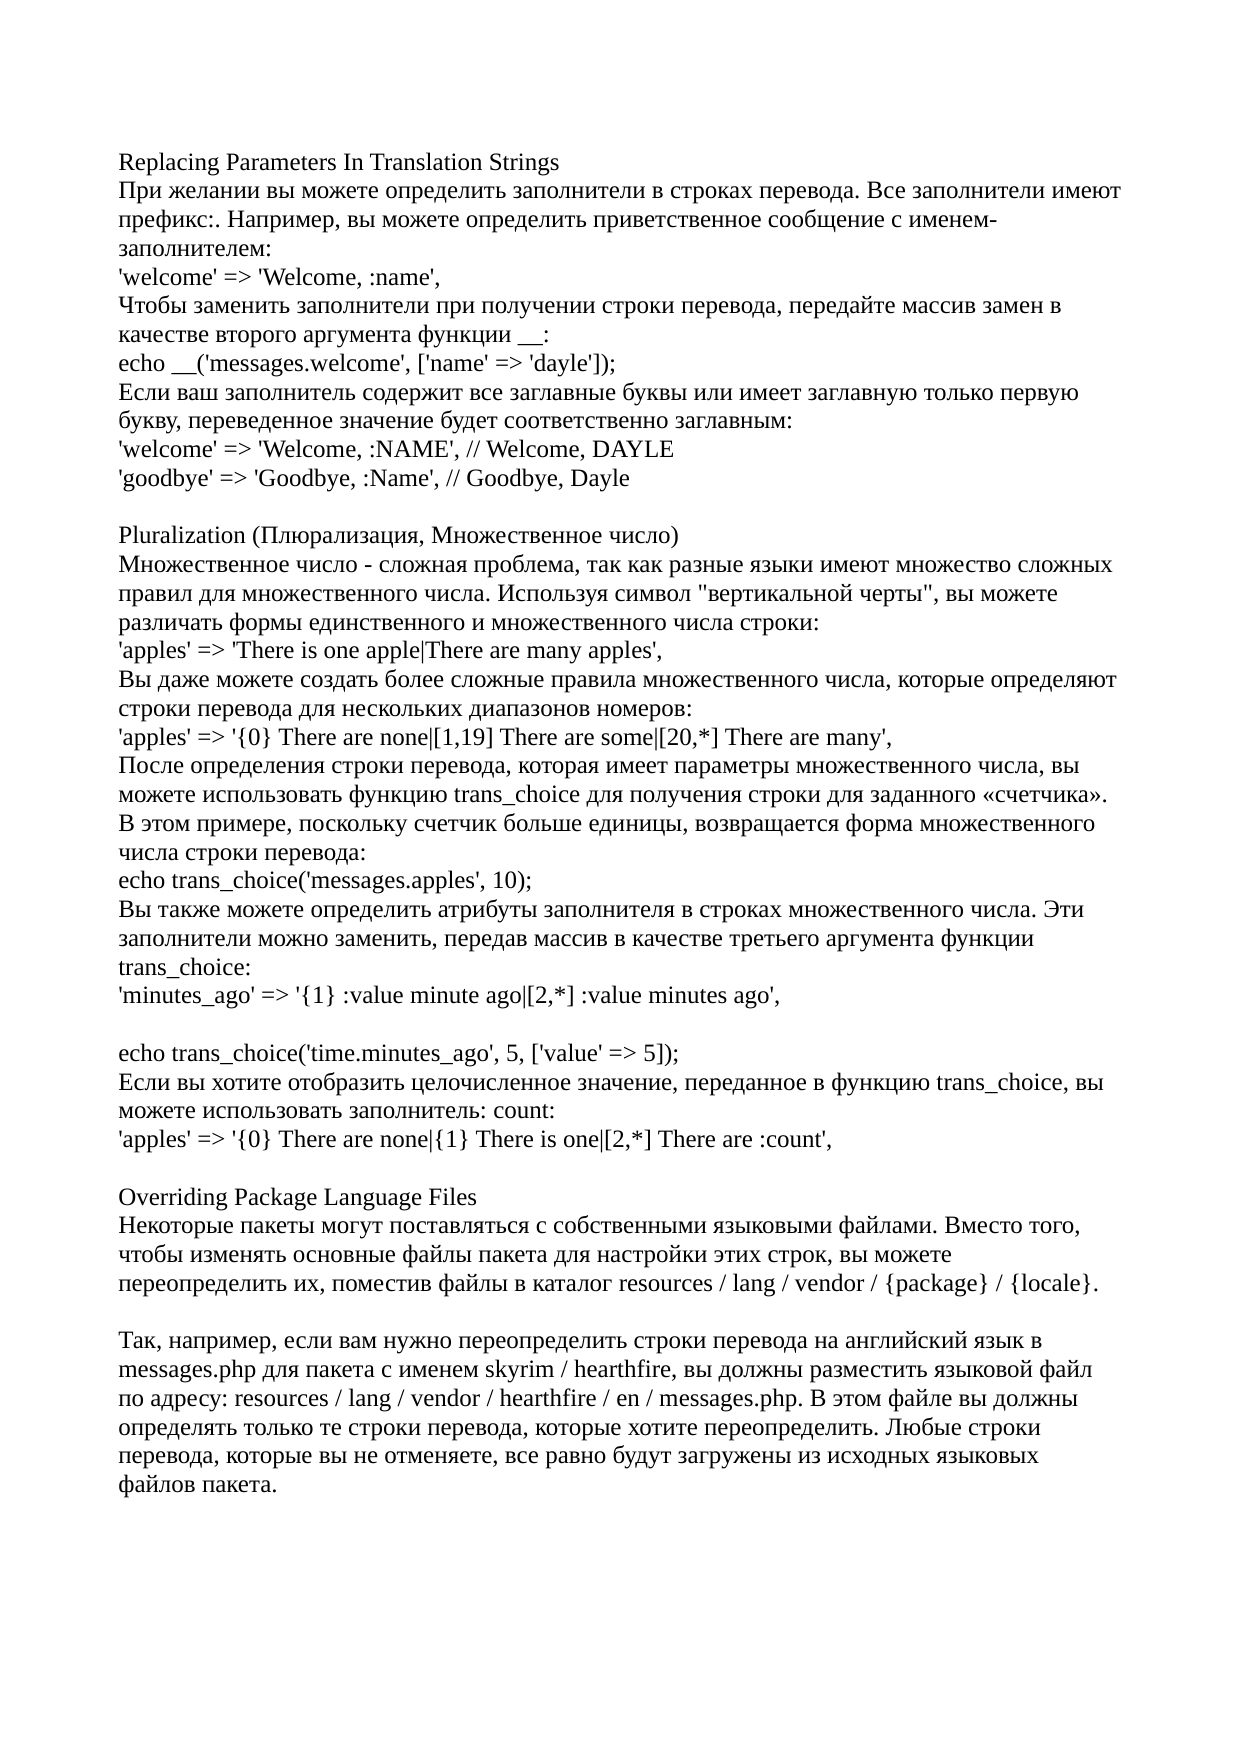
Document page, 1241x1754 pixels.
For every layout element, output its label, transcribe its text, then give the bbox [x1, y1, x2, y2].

text При желании вы можете определить заполнители в строках перевода. Все заполнители имеют префикс:. Например, вы можете определить приветственное сообщение с именем-заполнителем: [118, 176, 1122, 262]
text 'goodbye' => 'Goodbye, :Name', // Goodbye, Dayle [118, 463, 1122, 492]
text Вы также можете определить атрибуты заполнителя в строках множественного числа. Эти заполнители можно заменить, передав массив в качестве третьего аргумента функции trans_choice: [118, 894, 1122, 981]
text 'apples' => '{0} There are none|{1} There is one|[2,*] There are :count', [118, 1124, 1122, 1153]
text Некоторые пакеты могут поставляться с собственными языковыми файлами. Вместо того, чтобы изменять основные файлы пакета для настройки этих строк, вы можете переопределить их, поместив файлы в каталог resources / lang / vendor / {package} / {locale}. [118, 1211, 1122, 1297]
text Вы даже можете создать более сложные правила множественного числа, которые определяют строки перевода для нескольких диапазонов номеров: [118, 664, 1122, 722]
text Replacing Parameters In Translation Strings [118, 147, 1122, 176]
text После определения строки перевода, которая имеет параметры множественного числа, вы можете использовать функцию trans_choice для получения строки для заданного «счетчика». В этом примере, поскольку счетчик больше единицы, возвращается форма множественного числа строки перевода: [118, 751, 1122, 866]
text echo trans_choice('messages.apples', 10); [118, 866, 1122, 894]
text Overriding Package Language Files [118, 1182, 1122, 1211]
text 'apples' => '{0} There are none|[1,19] There are some|[20,*] There are many', [118, 722, 1122, 751]
text Множественное число - сложная проблема, так как разные языки имеют множество сложных правил для множественного числа. Используя символ "вертикальной черты", вы можете различать формы единственного и множественного числа строки: [118, 549, 1122, 636]
text echo trans_choice('time.minutes_ago', 5, ['value' => 5]); [118, 1038, 1122, 1067]
text Если вы хотите отобразить целочисленное значение, переданное в функцию trans_choice, вы можете использовать заполнитель: count: [118, 1067, 1122, 1124]
text 'apples' => 'There is one apple|There are many apples', [118, 636, 1122, 664]
text Pluralization (Плюрализация, Множественное число) [118, 521, 1122, 549]
text 'welcome' => 'Welcome, :NAME', // Welcome, DAYLE [118, 434, 1122, 463]
text 'welcome' => 'Welcome, :name', [118, 262, 1122, 291]
text Так, например, если вам нужно переопределить строки перевода на английский язык в messages.php для пакета с именем skyrim / hearthfire, вы должны разместить языковой файл по адресу: resources / lang / vendor / hearthfire / en / messages.php. В этом файле вы должны определять только те строки перевода, которые хотите переопределить. Любые строки перевода, которые вы не отменяете, все равно будут загружены из исходных языковых файлов пакета. [118, 1326, 1122, 1498]
text echo __('messages.welcome', ['name' => 'dayle']); [118, 348, 1122, 377]
text Если ваш заполнитель содержит все заглавные буквы или имеет заглавную только первую букву, переведенное значение будет соответственно заглавным: [118, 377, 1122, 434]
text Чтобы заменить заполнители при получении строки перевода, передайте массив замен в качестве второго аргумента функции __: [118, 291, 1122, 348]
text 'minutes_ago' => '{1} :value minute ago|[2,*] :value minutes ago', [118, 981, 1122, 1009]
